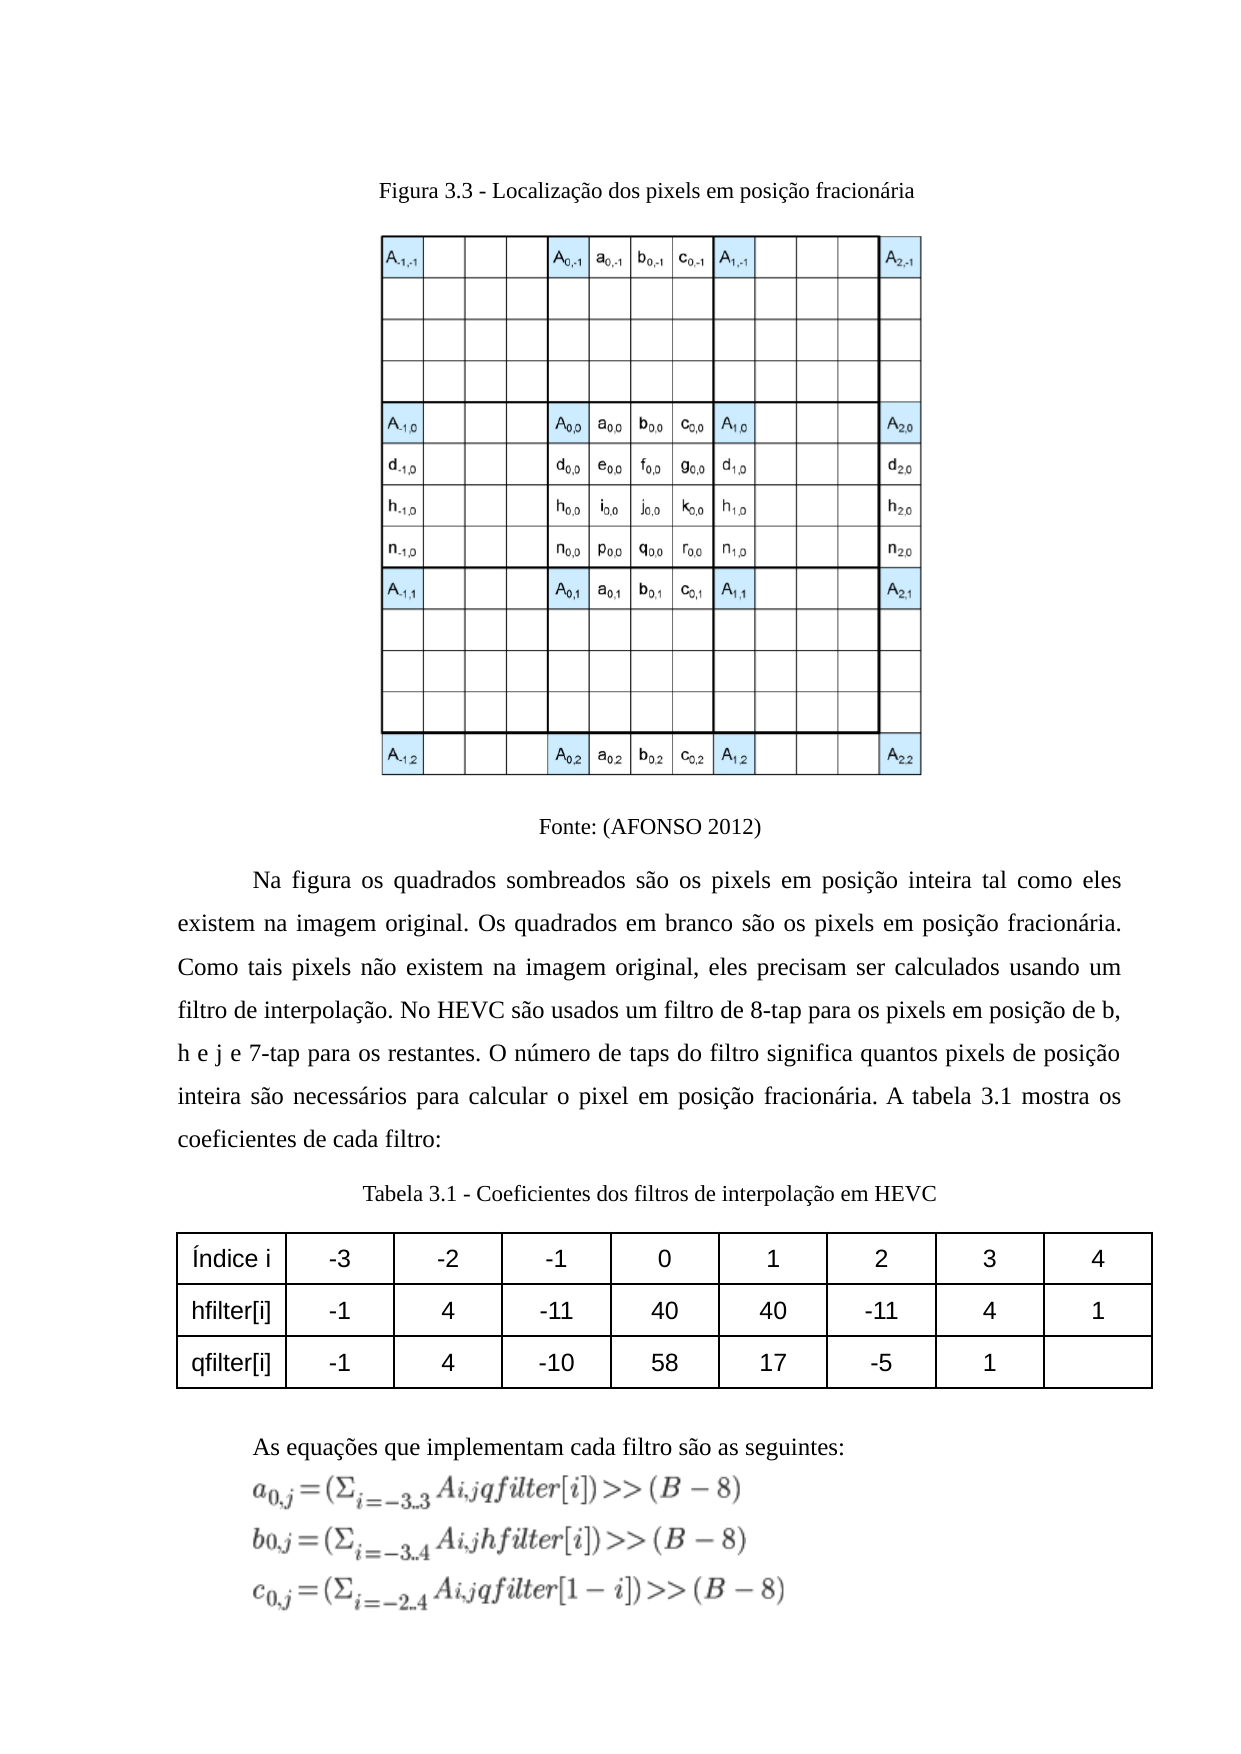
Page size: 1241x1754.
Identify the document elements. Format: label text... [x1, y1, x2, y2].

table_header 1 [720, 1234, 826, 1283]
table_header -3 [287, 1234, 393, 1283]
table_cell hfilter[i] [178, 1285, 285, 1335]
table_header 2 [828, 1234, 935, 1283]
text As equações que implementam cada filtro são as seguintes: [177, 1432, 1122, 1461]
table_cell 1 [1045, 1285, 1151, 1335]
text Fonte: (AFONSO 2012) [177, 229, 1122, 840]
table_header -1 [503, 1234, 610, 1283]
table_header 3 [937, 1234, 1043, 1283]
table_cell -11 [503, 1285, 610, 1335]
picture [371, 226, 928, 782]
table_cell -10 [503, 1337, 610, 1387]
text Na figura os quadrados sombreados são os pixels em posição inteira tal como eles existem na imagem original. Os quadrados em branco são os pixels em posição fracionária. Como tais pixels não existem na imagem original, eles precisam ser calculados usando um filtro de interpolação. No HEVC são usados um filtro de 8-tap para os pixels em posição de b, h e j e 7-tap para os restantes. O número de taps do filtro significa quantos pixels de posição inteira são necessários para calcular o pixel em posição fracionária. A tabela 3.1 mostra os coeficientes de cada filtro: [177, 865, 1122, 1153]
text Tabela 3.1 - Coeficientes dos filtros de interpolação em HEVC [177, 1180, 1122, 1206]
picture [252, 1525, 746, 1562]
table_cell 17 [720, 1337, 826, 1387]
table_cell 58 [612, 1337, 718, 1387]
table_cell 4 [395, 1285, 501, 1335]
table_cell 4 [395, 1337, 501, 1387]
table_cell [1045, 1337, 1151, 1387]
table_header -2 [395, 1234, 501, 1283]
picture [252, 1575, 784, 1612]
text Figura 3.3 - Localização dos pixels em posição fracionária [177, 177, 1122, 203]
table_cell -1 [287, 1285, 393, 1335]
table_cell qfilter[i] [178, 1337, 285, 1387]
table_cell 1 [937, 1337, 1043, 1387]
table_header 4 [1045, 1234, 1151, 1283]
table_header 0 [612, 1234, 718, 1283]
table_cell -5 [828, 1337, 935, 1387]
table_cell 40 [720, 1285, 826, 1335]
table_cell -11 [828, 1285, 935, 1335]
table_header Índice i [178, 1234, 285, 1283]
table_cell -1 [287, 1337, 393, 1387]
picture [252, 1475, 740, 1511]
table_cell 4 [937, 1285, 1043, 1335]
table_cell 40 [612, 1285, 718, 1335]
